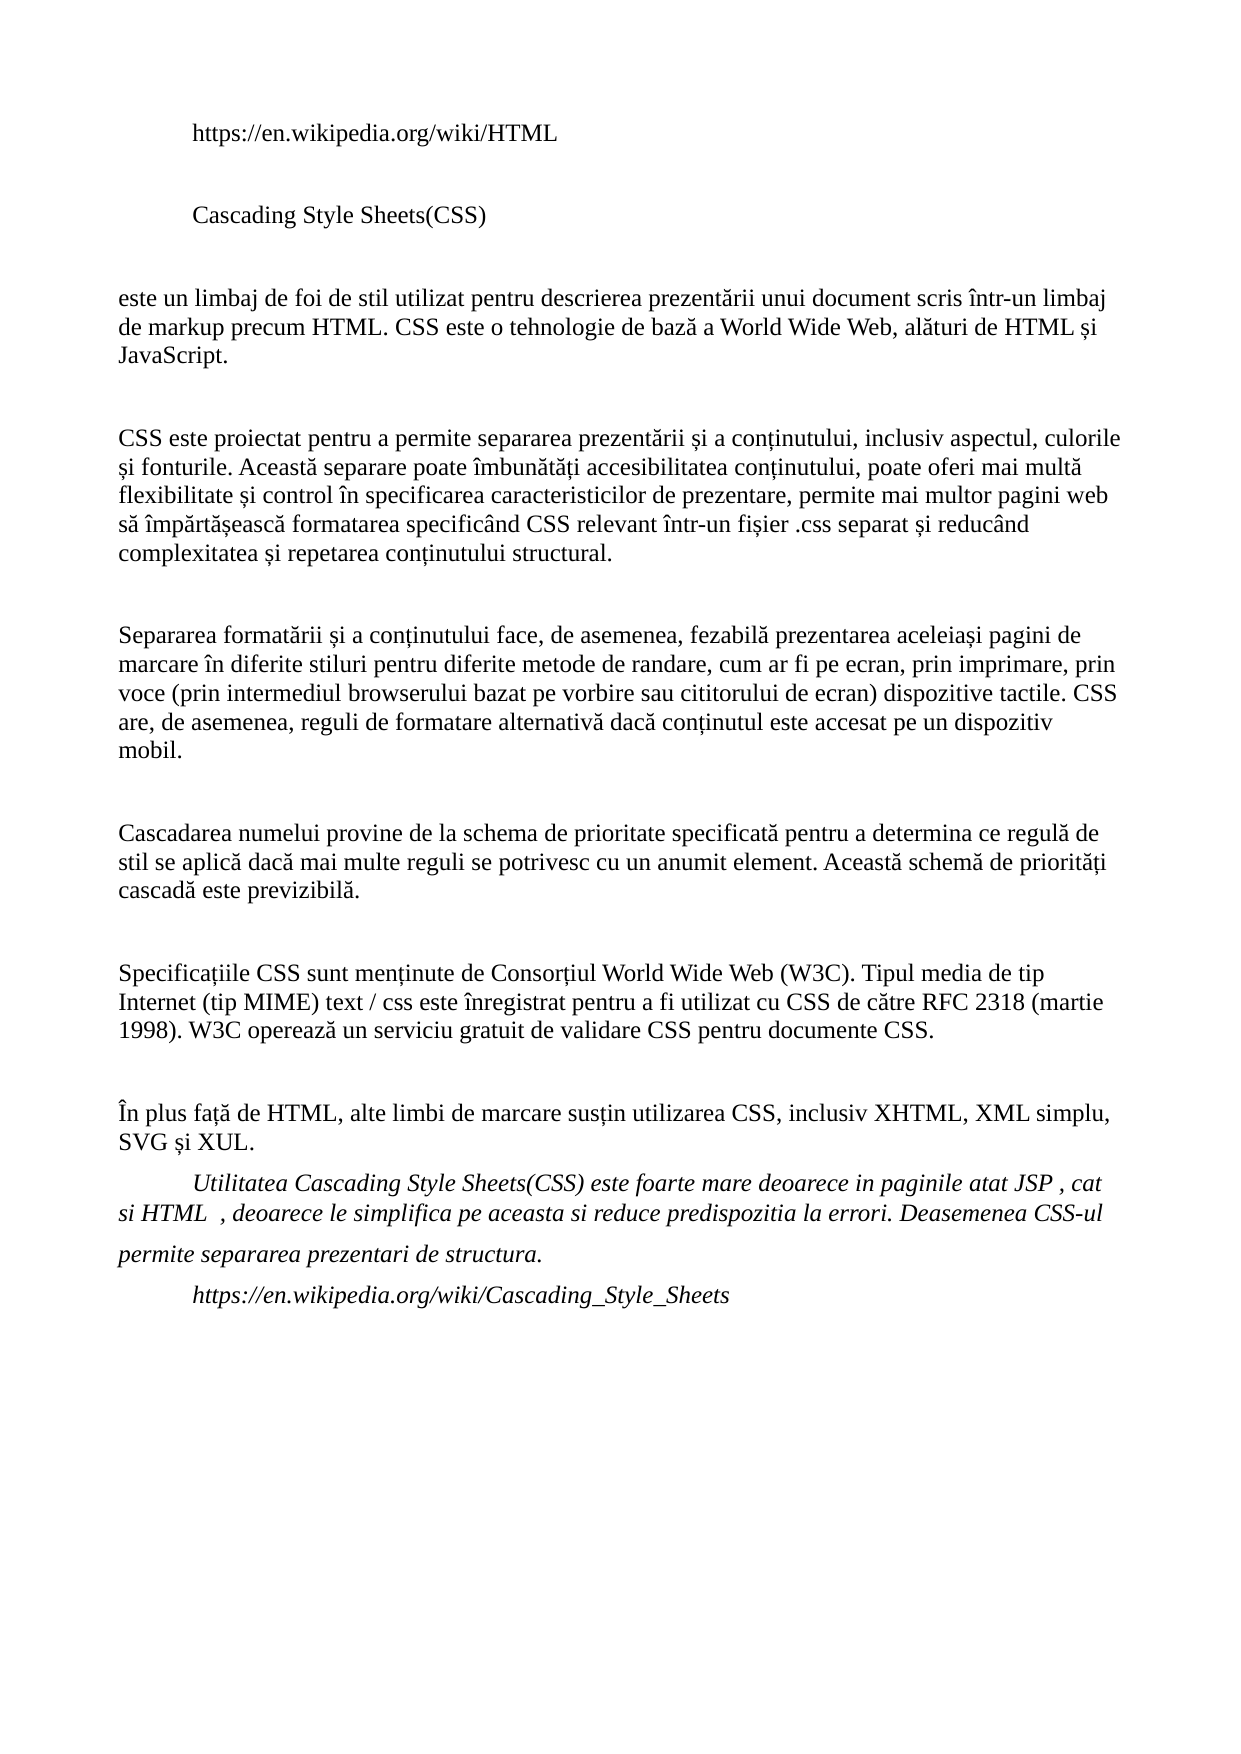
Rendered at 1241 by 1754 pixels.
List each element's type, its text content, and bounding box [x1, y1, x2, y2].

text Specificațiile CSS sunt menținute de Consorțiul World Wide Web (W3C). Tipul media de tip Internet (tip MIME) text / css este înregistrat pentru a fi utilizat cu CSS de către RFC 2318 (martie 1998). W3C operează un serviciu gratuit de validare CSS pentru documente CSS. [118, 958, 1122, 1044]
text permite separarea prezentari de structura. [118, 1239, 1122, 1268]
text Cascadarea numelui provine de la schema de prioritate specificată pentru a determina ce regulă de stil se aplică dacă mai multe reguli se potrivesc cu un anumit element. Această schemă de priorități cascadă este previzibilă. [118, 818, 1122, 904]
text Utilitatea Cascading Style Sheets(CSS) este foarte mare deoarece in paginile atat JSP , cat si HTML , deoarece le simplifica pe aceasta si reduce predispozitia la errori. Deasemenea CSS-ul [118, 1168, 1122, 1226]
text este un limbaj de foi de stil utilizat pentru descrierea prezentării unui document scris într-un limbaj de markup precum HTML. CSS este o tehnologie de bază a World Wide Web, alături de HTML și JavaScript. [118, 283, 1122, 369]
text CSS este proiectat pentru a permite separarea prezentării și a conținutului, inclusiv aspectul, culorile și fonturile. Această separare poate îmbunătăți accesibilitatea conținutului, poate oferi mai multă flexibilitate și control în specificarea caracteristicilor de prezentare, permite mai multor pagini web să împărtășească formatarea specificând CSS relevant într-un fișier .css separat și reducând complexitatea și repetarea conținutului structural. [118, 423, 1122, 567]
text Cascading Style Sheets(CSS) [118, 201, 1122, 229]
text https://en.wikipedia.org/wiki/HTML [118, 118, 1122, 147]
text https://en.wikipedia.org/wiki/Cascading_Style_Sheets [118, 1280, 1122, 1309]
text În plus față de HTML, alte limbi de marcare susțin utilizarea CSS, inclusiv XHTML, XML simplu, SVG și XUL. [118, 1098, 1122, 1156]
text Separarea formatării și a conținutului face, de asemenea, fezabilă prezentarea aceleiași pagini de marcare în diferite stiluri pentru diferite metode de randare, cum ar fi pe ecran, prin imprimare, prin voce (prin intermediul browserului bazat pe vorbire sau cititorului de ecran) dispozitive tactile. CSS are, de asemenea, reguli de formatare alternativă dacă conținutul este accesat pe un dispozitiv mobil. [118, 621, 1122, 764]
